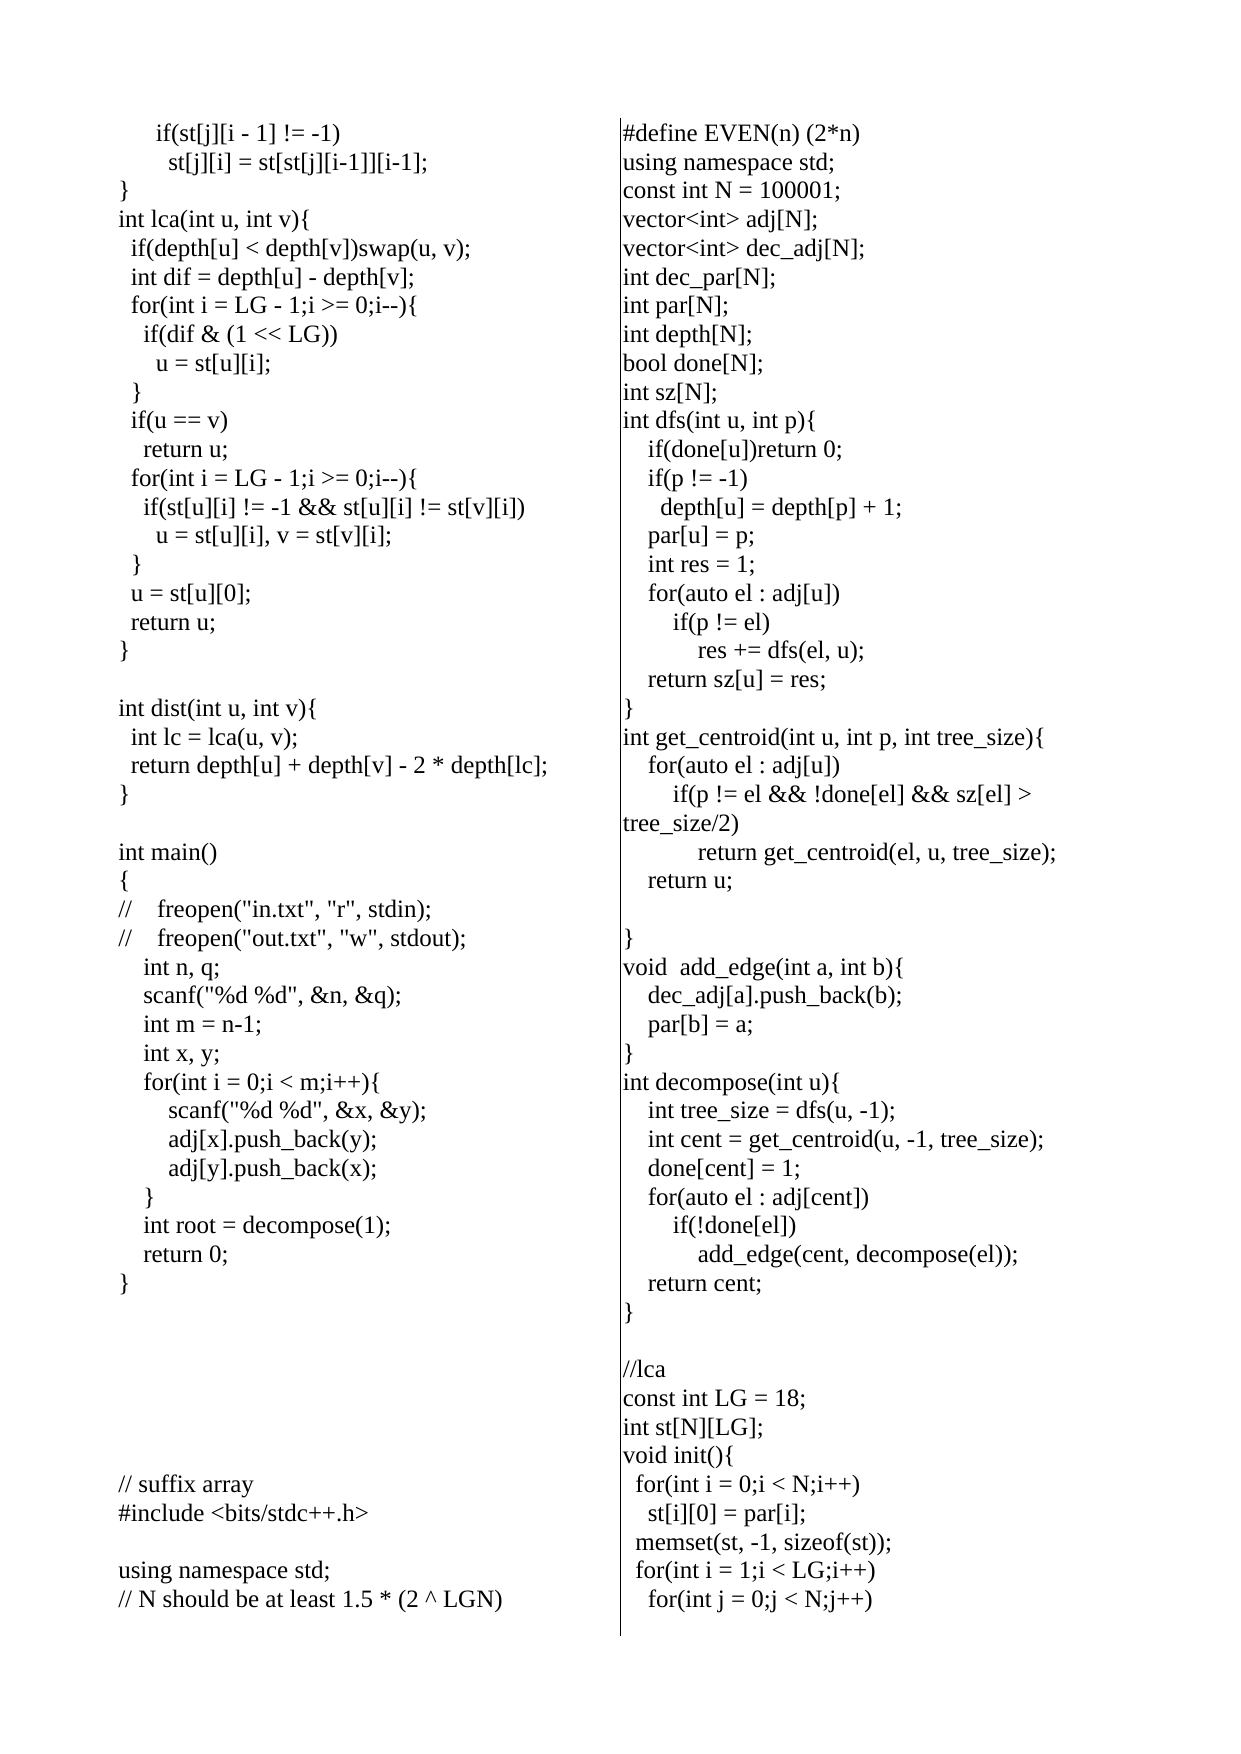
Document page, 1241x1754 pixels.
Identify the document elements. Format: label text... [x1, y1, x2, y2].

text return u; [118, 607, 618, 636]
text res += dfs(el, u); [623, 636, 1122, 664]
text adj[x].push_back(y); [118, 1124, 618, 1153]
text // suffix array [118, 1469, 618, 1498]
text vector<int> adj[N]; [623, 204, 1122, 233]
text // freopen("out.txt", "w", stdout); [118, 923, 618, 952]
text done[cent] = 1; [623, 1153, 1122, 1182]
text for(int i = LG - 1;i >= 0;i--){ [118, 291, 618, 319]
text using namespace std; [118, 1556, 618, 1584]
text int dif = depth[u] - depth[v]; [118, 262, 618, 291]
text { [118, 866, 618, 894]
text int decompose(int u){ [623, 1067, 1122, 1096]
text if(!done[el]) [623, 1211, 1122, 1239]
text par[u] = p; [623, 521, 1122, 549]
text int get_centroid(int u, int p, int tree_size){ [623, 722, 1122, 751]
text for(int j = 0;j < N;j++) [623, 1584, 1122, 1613]
text using namespace std; [623, 147, 1122, 176]
text memset(st, -1, sizeof(st)); [623, 1527, 1122, 1556]
text if(u == v) [118, 406, 618, 434]
text int par[N]; [623, 291, 1122, 319]
text } [623, 923, 1122, 952]
text for(auto el : adj[u]) [623, 578, 1122, 607]
text } [118, 1182, 618, 1211]
text } [623, 1038, 1122, 1067]
text return u; [623, 866, 1122, 894]
text int dec_par[N]; [623, 262, 1122, 291]
text int m = n-1; [118, 1009, 618, 1038]
text // N should be at least 1.5 * (2 ^ LGN) [118, 1584, 618, 1613]
text } [118, 549, 618, 578]
text for(auto el : adj[cent]) [623, 1182, 1122, 1211]
text int depth[N]; [623, 319, 1122, 348]
text for(auto el : adj[u]) [623, 751, 1122, 779]
text depth[u] = depth[p] + 1; [623, 492, 1122, 521]
text // freopen("in.txt", "r", stdin); [118, 894, 618, 923]
text int dfs(int u, int p){ [623, 406, 1122, 434]
text int res = 1; [623, 549, 1122, 578]
text int cent = get_centroid(u, -1, tree_size); [623, 1124, 1122, 1153]
text int lc = lca(u, v); [118, 722, 618, 751]
text u = st[u][0]; [118, 578, 618, 607]
text if(p != el) [623, 607, 1122, 636]
text int x, y; [118, 1038, 618, 1067]
text int st[N][LG]; [623, 1412, 1122, 1441]
text if(st[u][i] != -1 && st[u][i] != st[v][i]) [118, 492, 618, 521]
text for(int i = LG - 1;i >= 0;i--){ [118, 463, 618, 492]
text //lca [623, 1354, 1122, 1383]
text } [118, 1268, 618, 1297]
text int tree_size = dfs(u, -1); [623, 1096, 1122, 1124]
text st[j][i] = st[st[j][i-1]][i-1]; [118, 147, 618, 176]
text st[i][0] = par[i]; [623, 1498, 1122, 1527]
text scanf("%d %d", &n, &q); [118, 981, 618, 1009]
text u = st[u][i], v = st[v][i]; [118, 521, 618, 549]
text #include <bits/stdc++.h> [118, 1498, 618, 1527]
text void add_edge(int a, int b){ [623, 952, 1122, 981]
text int main() [118, 837, 618, 866]
text scanf("%d %d", &x, &y); [118, 1096, 618, 1124]
text } [118, 779, 618, 808]
text int root = decompose(1); [118, 1211, 618, 1239]
text } [118, 377, 618, 406]
text dec_adj[a].push_back(b); [623, 981, 1122, 1009]
text return u; [118, 434, 618, 463]
text const int LG = 18; [623, 1383, 1122, 1412]
text vector<int> dec_adj[N]; [623, 233, 1122, 262]
text for(int i = 1;i < LG;i++) [623, 1556, 1122, 1584]
text } [623, 693, 1122, 722]
text int dist(int u, int v){ [118, 693, 618, 722]
text for(int i = 0;i < N;i++) [623, 1469, 1122, 1498]
text bool done[N]; [623, 348, 1122, 377]
text void init(){ [623, 1441, 1122, 1469]
text const int N = 100001; [623, 176, 1122, 204]
text if(st[j][i - 1] != -1) [118, 118, 618, 147]
text int lca(int u, int v){ [118, 204, 618, 233]
text #define EVEN(n) (2*n) [623, 118, 1122, 147]
text adj[y].push_back(x); [118, 1153, 618, 1182]
text if(p != -1) [623, 463, 1122, 492]
text } [623, 1297, 1122, 1326]
text if(done[u])return 0; [623, 434, 1122, 463]
text par[b] = a; [623, 1009, 1122, 1038]
text return sz[u] = res; [623, 664, 1122, 693]
text return cent; [623, 1268, 1122, 1297]
text } [118, 636, 618, 664]
text return get_centroid(el, u, tree_size); [623, 837, 1122, 866]
text } [118, 176, 618, 204]
text int sz[N]; [623, 377, 1122, 406]
text return 0; [118, 1239, 618, 1268]
text for(int i = 0;i < m;i++){ [118, 1067, 618, 1096]
text if(depth[u] < depth[v])swap(u, v); [118, 233, 618, 262]
text return depth[u] + depth[v] - 2 * depth[lc]; [118, 751, 618, 779]
text add_edge(cent, decompose(el)); [623, 1239, 1122, 1268]
text if(p != el && !done[el] && sz[el] > tree_size/2) [623, 779, 1122, 837]
text if(dif & (1 << LG)) [118, 319, 618, 348]
text int n, q; [118, 952, 618, 981]
text u = st[u][i]; [118, 348, 618, 377]
